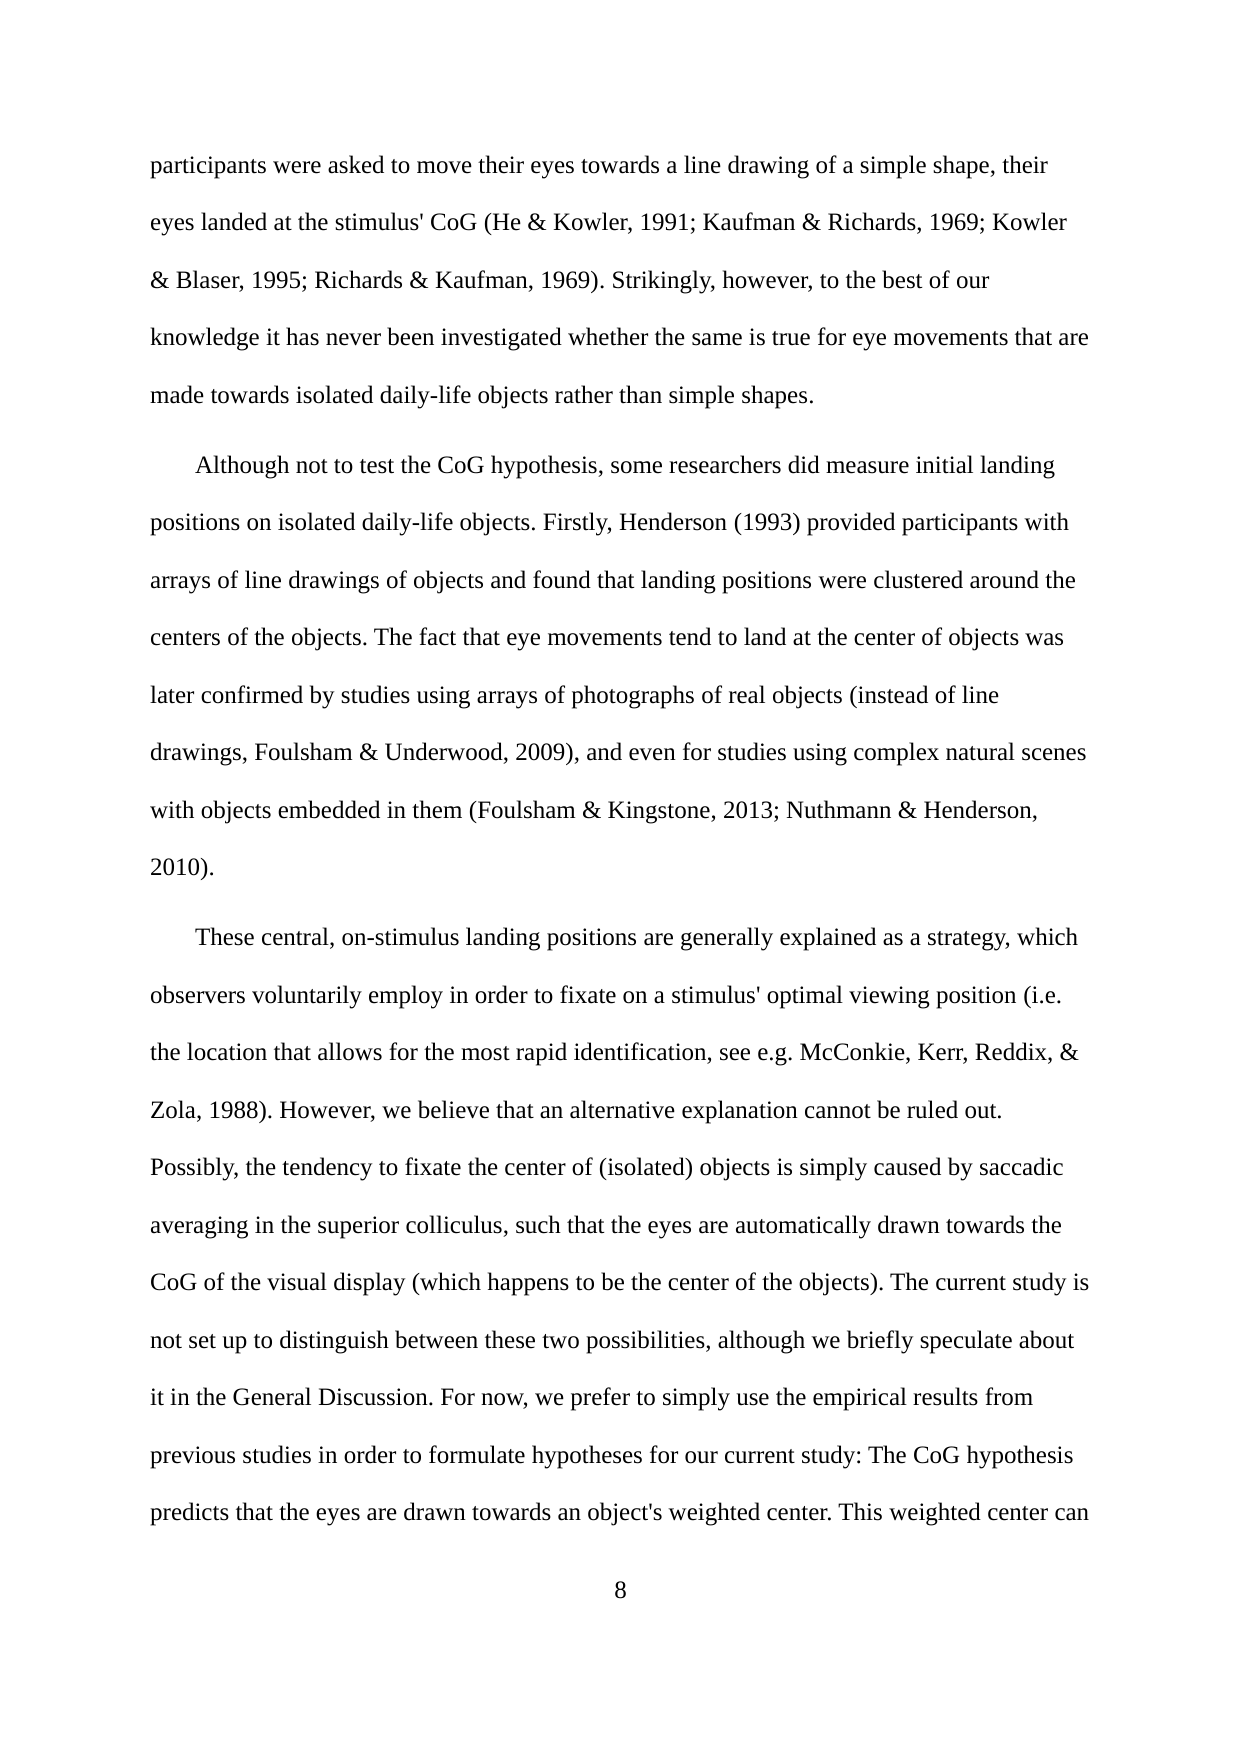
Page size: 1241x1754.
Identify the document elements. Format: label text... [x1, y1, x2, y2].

text Although not to test the CoG hypothesis, some researchers did measure initial landing positions on isolated daily-life objects. Firstly, Henderson (1993) provided participants with arrays of line drawings of objects and found that landing positions were clustered around the centers of the objects. The fact that eye movements tend to land at the center of objects was later confirmed by studies using arrays of photographs of real objects (instead of line drawings, Foulsham & Underwood, 2009), and even for studies using complex natural scenes with objects embedded in them (Foulsham & Kingstone, 2013; Nuthmann & Henderson, 2010). [150, 450, 1091, 881]
text These central, on-stimulus landing positions are generally explained as a strategy, which observers voluntarily employ in order to fixate on a stimulus' optimal viewing position (i.e. the location that allows for the most rapid identification, see e.g. McConkie, Kerr, Reddix, & Zola, 1988). However, we believe that an alternative explanation cannot be ruled out. Possibly, the tendency to fixate the center of (isolated) objects is simply caused by saccadic averaging in the superior colliculus, such that the eyes are automatically drawn towards the CoG of the visual display (which happens to be the center of the objects). The current study is not set up to distinguish between these two possibilities, although we briefly speculate about it in the General Discussion. For now, we prefer to simply use the empirical results from previous studies in order to formulate hypotheses for our current study: The CoG hypothesis predicts that the eyes are drawn towards an object's weighted center. This weighted center can [150, 922, 1091, 1526]
text participants were asked to move their eyes towards a line drawing of a simple shape, their eyes landed at the stimulus' CoG (He & Kowler, 1991; Kaufman & Richards, 1969; Kowler & Blaser, 1995; Richards & Kaufman, 1969). Strikingly, however, to the best of our knowledge it has never been investigated whether the same is true for eye movements that are made towards isolated daily-life objects rather than simple shapes. [150, 150, 1091, 409]
